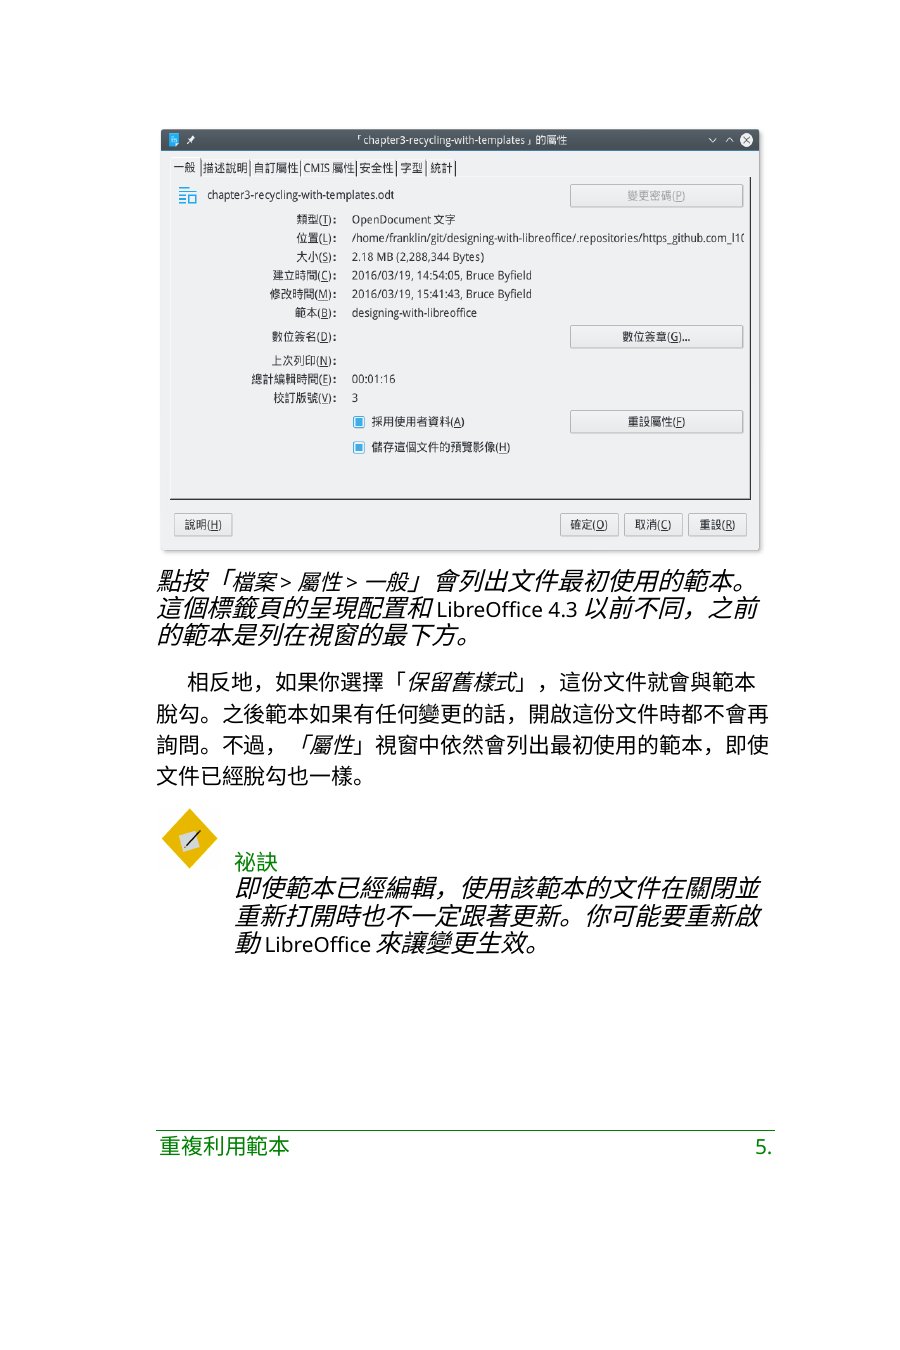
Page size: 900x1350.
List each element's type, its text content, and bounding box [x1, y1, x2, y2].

table_header [156, 125, 775, 561]
picture [156, 125, 768, 559]
picture [157, 807, 220, 870]
text 相反地，如果你選擇「保留舊樣式」，這份文件就會與範本脫勾。之後範本如果有任何變更的話，開啟這份文件時都不會再詢問。不過，「屬性」視窗中依然會列出最初使用的範本，即使文件已經脫勾也一樣。 [156, 666, 775, 791]
table_cell 點按「檔案 > 屬性 > 一般」會列出文件最初使用的範本。這個標籤頁的呈現配置和LibreOffice 4.3以前不同，之前的範本是列在視窗的最下方。 [156, 561, 775, 650]
text 即使範本已經編輯，使用該範本的文件在關閉並重新打開時也不一定跟著更新。你可能要重新啟動LibreOffice來讓變更生效。 [234, 876, 775, 957]
list 祕訣 [156, 806, 775, 876]
